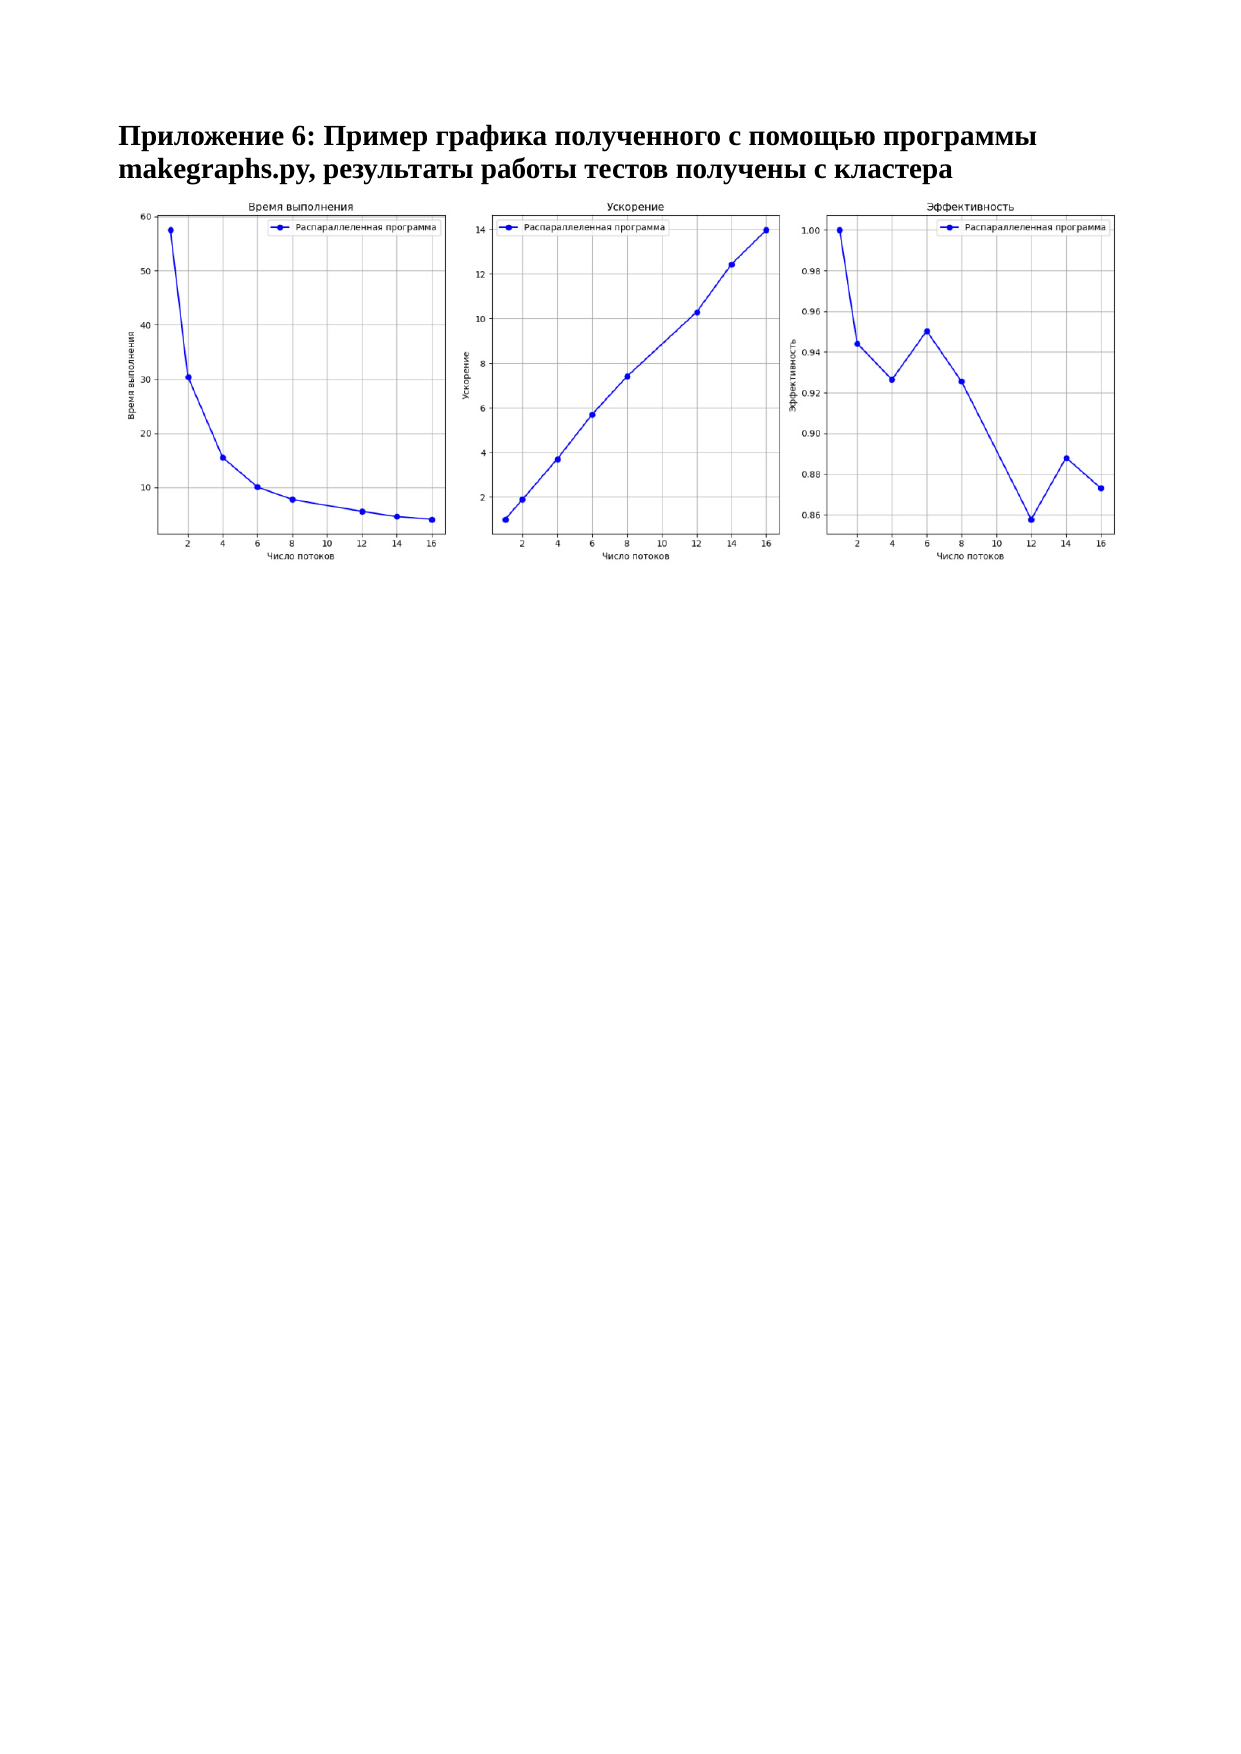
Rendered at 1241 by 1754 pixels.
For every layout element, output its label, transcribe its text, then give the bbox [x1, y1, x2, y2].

subtitle Приложение 6: Пример графика полученного с помощью программы makegraphs.py, результаты работы тестов получены с кластера [118, 118, 1122, 185]
picture [118, 193, 1123, 570]
